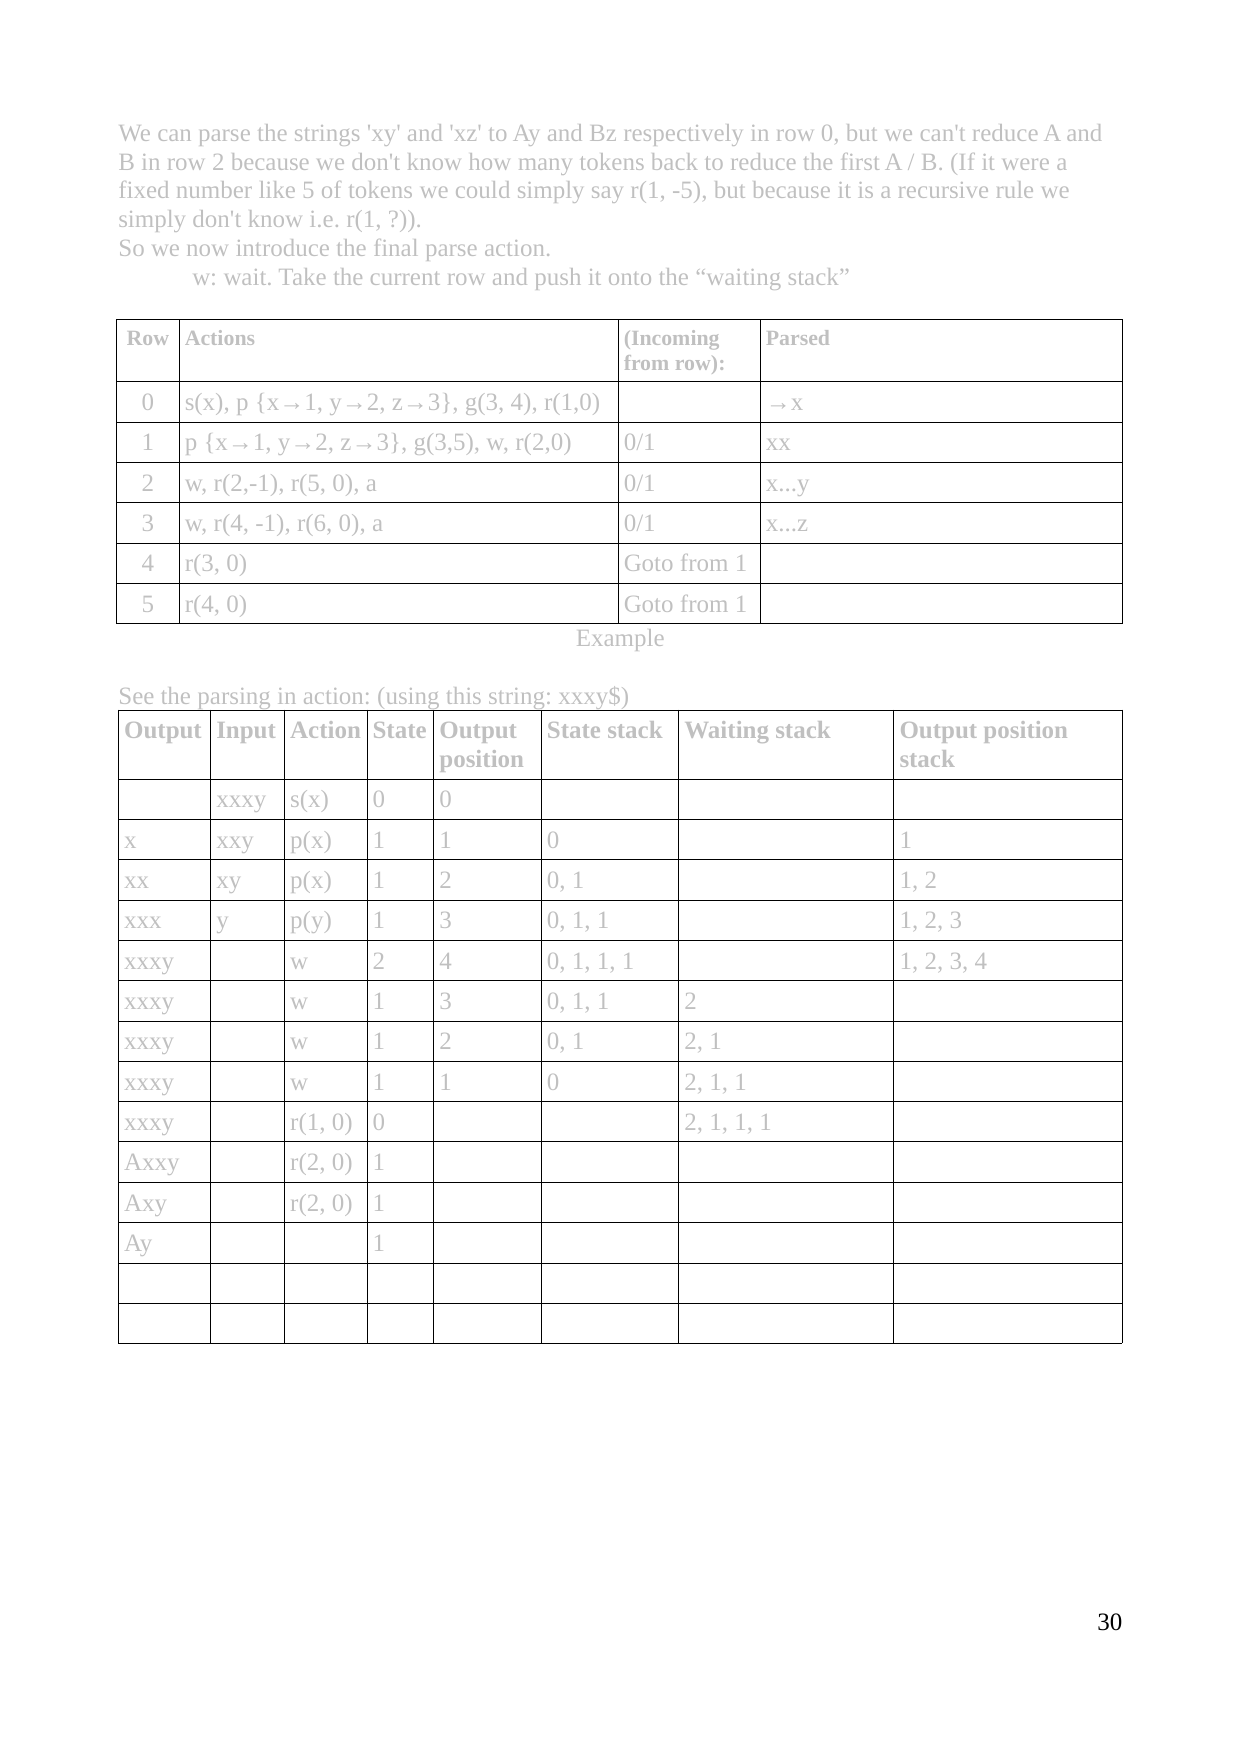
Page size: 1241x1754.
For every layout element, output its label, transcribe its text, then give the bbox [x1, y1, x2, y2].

table_cell [434, 1183, 541, 1222]
table_cell [211, 1183, 284, 1222]
table_cell [679, 1304, 893, 1343]
table_cell Goto from 1 [619, 584, 760, 623]
text w: wait. Take the current row and push it onto the “waiting stack” [118, 262, 1122, 291]
table_cell 2 [368, 941, 433, 980]
table_cell [542, 1304, 678, 1343]
table_cell 2 [434, 860, 541, 899]
table_cell x...y [761, 463, 1122, 502]
table_cell [211, 1062, 284, 1101]
table_cell 4 [434, 941, 541, 980]
table_cell [119, 1304, 210, 1343]
table_cell [368, 1264, 433, 1303]
table_cell w, r(4, -1), r(6, 0), a [180, 503, 618, 543]
text See the parsing in action: (using this string: xxxy$) [118, 681, 1122, 709]
table_header State [368, 711, 433, 779]
table_header Output position [434, 711, 541, 779]
table_cell xxxy [119, 1022, 210, 1061]
table_cell r(1, 0) [285, 1102, 367, 1141]
table_cell 1, 2 [894, 860, 1122, 899]
table_cell [542, 1183, 678, 1222]
table_cell [119, 1264, 210, 1303]
text So we now introduce the final parse action. [118, 233, 1122, 262]
table_cell [542, 1142, 678, 1182]
table_cell 1 [368, 901, 433, 940]
table_cell 1 [368, 1142, 433, 1182]
table_cell w [285, 1062, 367, 1101]
table_cell [679, 901, 893, 940]
table_cell 1 [368, 1223, 433, 1262]
table_cell 1 [894, 820, 1122, 859]
table_cell xxy [211, 820, 284, 859]
table_cell [211, 1142, 284, 1182]
table_cell [434, 1102, 541, 1141]
table_cell 0, 1 [542, 1022, 678, 1061]
table_cell xxxy [119, 1062, 210, 1101]
table_cell [894, 1183, 1122, 1222]
table_cell w [285, 1022, 367, 1061]
table_header State stack [542, 711, 678, 779]
table_cell x...z [761, 503, 1122, 543]
table_cell r(3, 0) [180, 544, 618, 583]
table_cell 0 [542, 820, 678, 859]
table_cell [211, 1102, 284, 1141]
table_cell [894, 1223, 1122, 1262]
table_cell xx [119, 860, 210, 899]
table_cell [894, 1142, 1122, 1182]
table_cell 3 [117, 503, 179, 543]
table_cell [894, 1022, 1122, 1061]
table_cell [211, 1223, 284, 1262]
table_cell [894, 780, 1122, 819]
table_cell →x [761, 382, 1122, 422]
table_cell [679, 1183, 893, 1222]
table_cell 3 [434, 901, 541, 940]
table_cell xy [211, 860, 284, 899]
table_cell [542, 1264, 678, 1303]
table_cell [894, 1264, 1122, 1303]
table_cell [679, 1223, 893, 1262]
table_cell 2 [117, 463, 179, 502]
table_cell 0 [117, 382, 179, 422]
table_header Waiting stack [679, 711, 893, 779]
table_cell 1 [368, 981, 433, 1021]
table_cell r(2, 0) [285, 1142, 367, 1182]
table_cell 0, 1, 1 [542, 901, 678, 940]
table_cell w [285, 981, 367, 1021]
table_cell 1 [117, 423, 179, 462]
table_cell [761, 584, 1122, 623]
table_cell x [119, 820, 210, 859]
table_cell [434, 1142, 541, 1182]
table_header Output position stack [894, 711, 1122, 779]
table_cell 1 [434, 820, 541, 859]
table_cell [119, 780, 210, 819]
table_cell 5 [117, 584, 179, 623]
table_cell s(x), p {x→1, y→2, z→3}, g(3, 4), r(1,0) [180, 382, 618, 422]
table_cell Ay [119, 1223, 210, 1262]
table_cell r(4, 0) [180, 584, 618, 623]
table_cell 2, 1, 1 [679, 1062, 893, 1101]
table_cell 0/1 [619, 423, 760, 462]
table_cell [679, 860, 893, 899]
table_cell 0 [434, 780, 541, 819]
table_cell 4 [117, 544, 179, 583]
table_cell 1 [368, 820, 433, 859]
table_header Actions [180, 320, 618, 381]
table_header Output [119, 711, 210, 779]
table_cell [894, 1102, 1122, 1141]
table_cell xx [761, 423, 1122, 462]
table_cell 0/1 [619, 503, 760, 543]
table_cell 3 [434, 981, 541, 1021]
table_header Action [285, 711, 367, 779]
table_cell [211, 1304, 284, 1343]
table_cell xxxy [119, 1102, 210, 1141]
table_header Input [211, 711, 284, 779]
table_cell 0 [542, 1062, 678, 1101]
table_header Row [117, 320, 179, 381]
table_cell 0, 1 [542, 860, 678, 899]
table_cell 0 [368, 780, 433, 819]
table_cell xxxy [119, 981, 210, 1021]
table_cell [679, 820, 893, 859]
table_cell 0/1 [619, 463, 760, 502]
table_cell 0, 1, 1 [542, 981, 678, 1021]
text Example [118, 624, 1122, 652]
table_cell [211, 1264, 284, 1303]
table_cell p(y) [285, 901, 367, 940]
table_cell 1, 2, 3, 4 [894, 941, 1122, 980]
table_cell 1 [368, 1022, 433, 1061]
table_cell [894, 1062, 1122, 1101]
table_cell [679, 1142, 893, 1182]
table_cell [894, 981, 1122, 1021]
table_cell 1, 2, 3 [894, 901, 1122, 940]
table_cell 2 [434, 1022, 541, 1061]
table_cell [542, 1102, 678, 1141]
table_cell 0, 1, 1, 1 [542, 941, 678, 980]
table_cell [434, 1304, 541, 1343]
table_cell s(x) [285, 780, 367, 819]
table_cell y [211, 901, 284, 940]
table_cell [285, 1304, 367, 1343]
table_cell [285, 1264, 367, 1303]
table_cell Axy [119, 1183, 210, 1222]
table_cell [679, 780, 893, 819]
table_cell r(2, 0) [285, 1183, 367, 1222]
table_cell [211, 941, 284, 980]
table_cell xxxy [211, 780, 284, 819]
table_cell w [285, 941, 367, 980]
table_cell 1 [434, 1062, 541, 1101]
table_cell [285, 1223, 367, 1262]
table_cell p(x) [285, 820, 367, 859]
table_cell [542, 780, 678, 819]
table_cell 2 [679, 981, 893, 1021]
table_cell 1 [368, 1183, 433, 1222]
table_cell [434, 1223, 541, 1262]
table_header (Incoming from row): [619, 320, 760, 381]
table_cell 1 [368, 1062, 433, 1101]
table_cell p {x→1, y→2, z→3}, g(3,5), w, r(2,0) [180, 423, 618, 462]
table_cell 2, 1, 1, 1 [679, 1102, 893, 1141]
table_cell w, r(2,-1), r(5, 0), a [180, 463, 618, 502]
table_cell 2, 1 [679, 1022, 893, 1061]
table_cell [619, 382, 760, 422]
table_cell [434, 1264, 541, 1303]
table_cell [679, 1264, 893, 1303]
table_cell Axxy [119, 1142, 210, 1182]
table_cell p(x) [285, 860, 367, 899]
table_header Parsed [761, 320, 1122, 381]
table_cell 1 [368, 860, 433, 899]
table_cell [542, 1223, 678, 1262]
table_cell [211, 981, 284, 1021]
table_cell [368, 1304, 433, 1343]
table_cell [679, 941, 893, 980]
table_cell [761, 544, 1122, 583]
table_cell [211, 1022, 284, 1061]
table_cell xxx [119, 901, 210, 940]
text We can parse the strings 'xy' and 'xz' to Ay and Bz respectively in row 0, but we can't reduce A and B in row 2 because we don't know how many tokens back to reduce the first A / B. (If it were a fixed number like 5 of tokens we could simply say r(1, -5), but because it is a recursive rule we simply don't know i.e. r(1, ?)). [118, 118, 1122, 233]
table_cell [894, 1304, 1122, 1343]
table_cell xxxy [119, 941, 210, 980]
table_cell Goto from 1 [619, 544, 760, 583]
table_cell 0 [368, 1102, 433, 1141]
